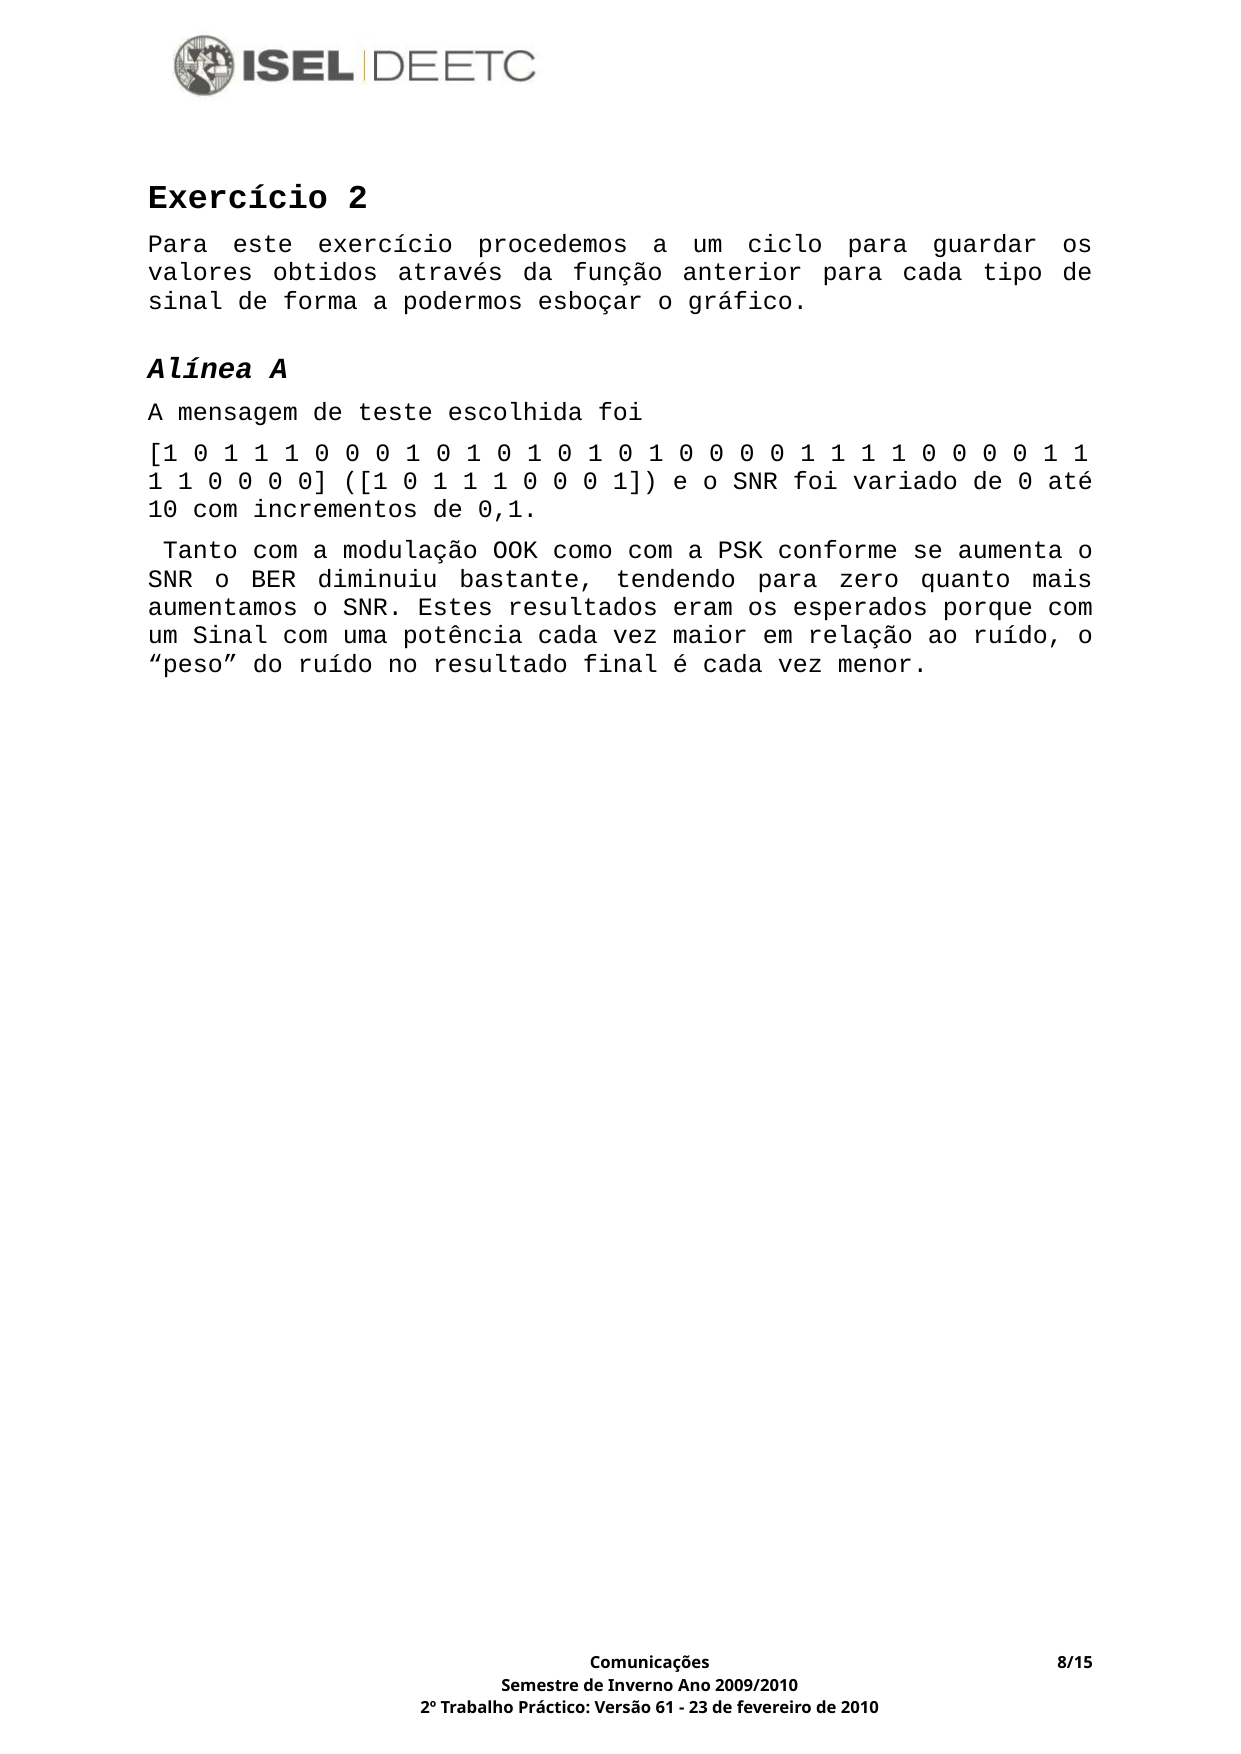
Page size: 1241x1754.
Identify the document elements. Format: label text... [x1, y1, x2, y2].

subtitle Alínea A [148, 354, 1093, 387]
text Tanto com a modulação OOK como com a PSK conforme se aumenta o SNR o BER diminuiu bastante, tendendo para zero quanto mais aumentamos o SNR. Estes resultados eram os esperados porque com um Sinal com uma potência cada vez maior em relação ao ruído, o “peso” do ruído no resultado final é cada vez menor. [148, 538, 1093, 679]
text [1 0 1 1 1 0 0 0 1 0 1 0 1 0 1 0 1 0 0 0 0 1 1 1 1 0 0 0 0 1 1 1 1 0 0 0 0] ([1 0 1 1 1 0 0 0 1]) e o SNR foi variado de 0 até 10 com incrementos de 0,1. [148, 440, 1093, 525]
subtitle Exercício 2 [148, 181, 1093, 219]
picture [164, 20, 566, 121]
text A mensagem de teste escolhida foi [148, 399, 1093, 428]
text Para este exercício procedemos a um ciclo para guardar os valores obtidos através da função anterior para cada tipo de sinal de forma a podermos esboçar o gráfico. [148, 232, 1093, 317]
